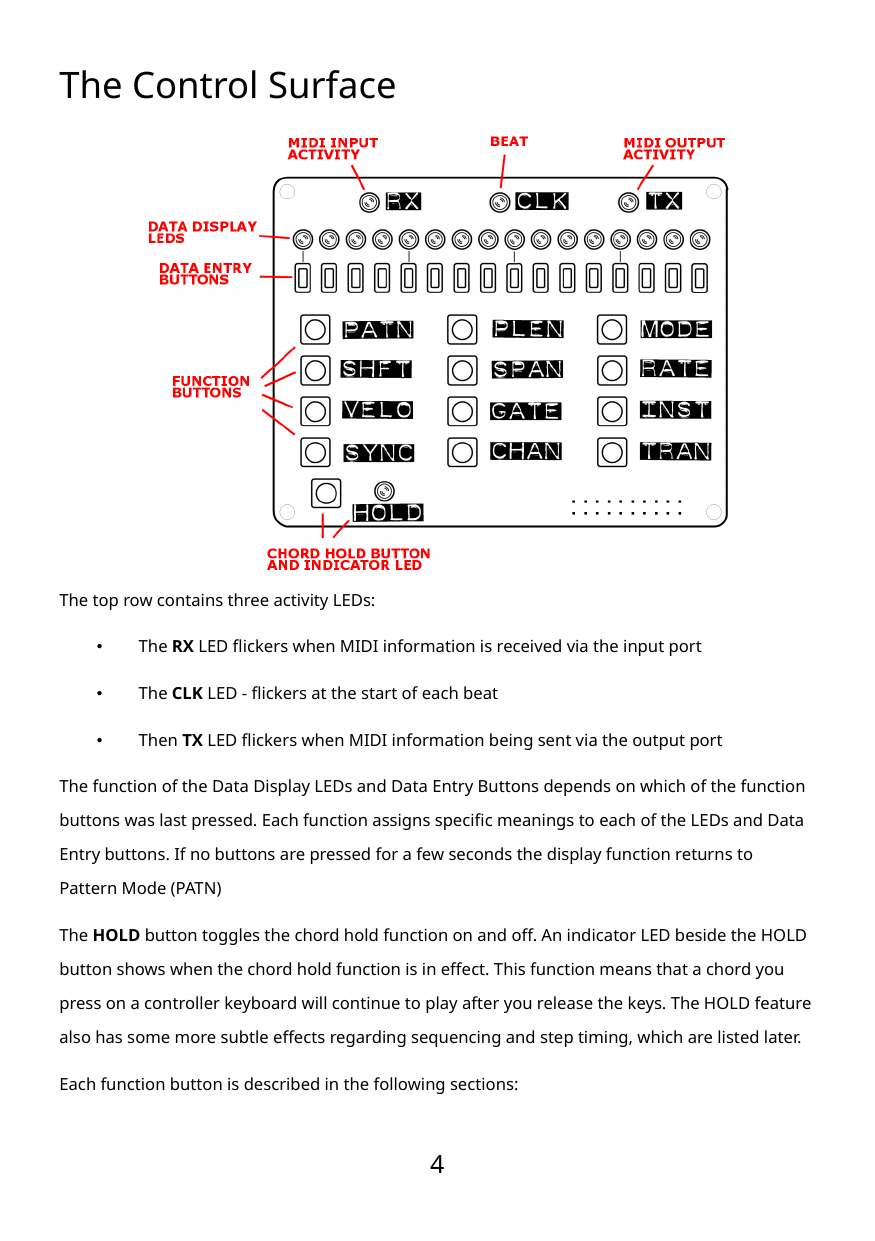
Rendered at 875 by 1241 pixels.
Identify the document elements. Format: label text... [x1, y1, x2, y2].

picture [133, 121, 741, 578]
text The top row contains three activity LEDs: [59, 121, 815, 611]
subtitle The Control Surface [59, 59, 815, 109]
list The RX LED flickers when MIDI information is received via the input port [97, 635, 815, 658]
text The function of the Data Display LEDs and Data Entry Buttons depends on which of the function buttons was last pressed. Each function assigns specific meanings to each of the LEDs and Data Entry buttons. If no buttons are pressed for a few seconds the display function returns to Pattern Mode (PATN) [59, 775, 815, 900]
text The HOLD button toggles the chord hold function on and off. An indicator LED beside the HOLD button shows when the chord hold function is in effect. This function means that a chord you press on a controller keyboard will continue to play after you release the keys. The HOLD feature also has some more subtle effects regarding sequencing and step timing, which are listed later. [59, 923, 815, 1048]
text Each function button is described in the following sections: [59, 1072, 815, 1095]
list The CLK LED - flickers at the start of each beat [97, 682, 815, 704]
list Then TX LED flickers when MIDI information being sent via the output port [97, 728, 815, 751]
